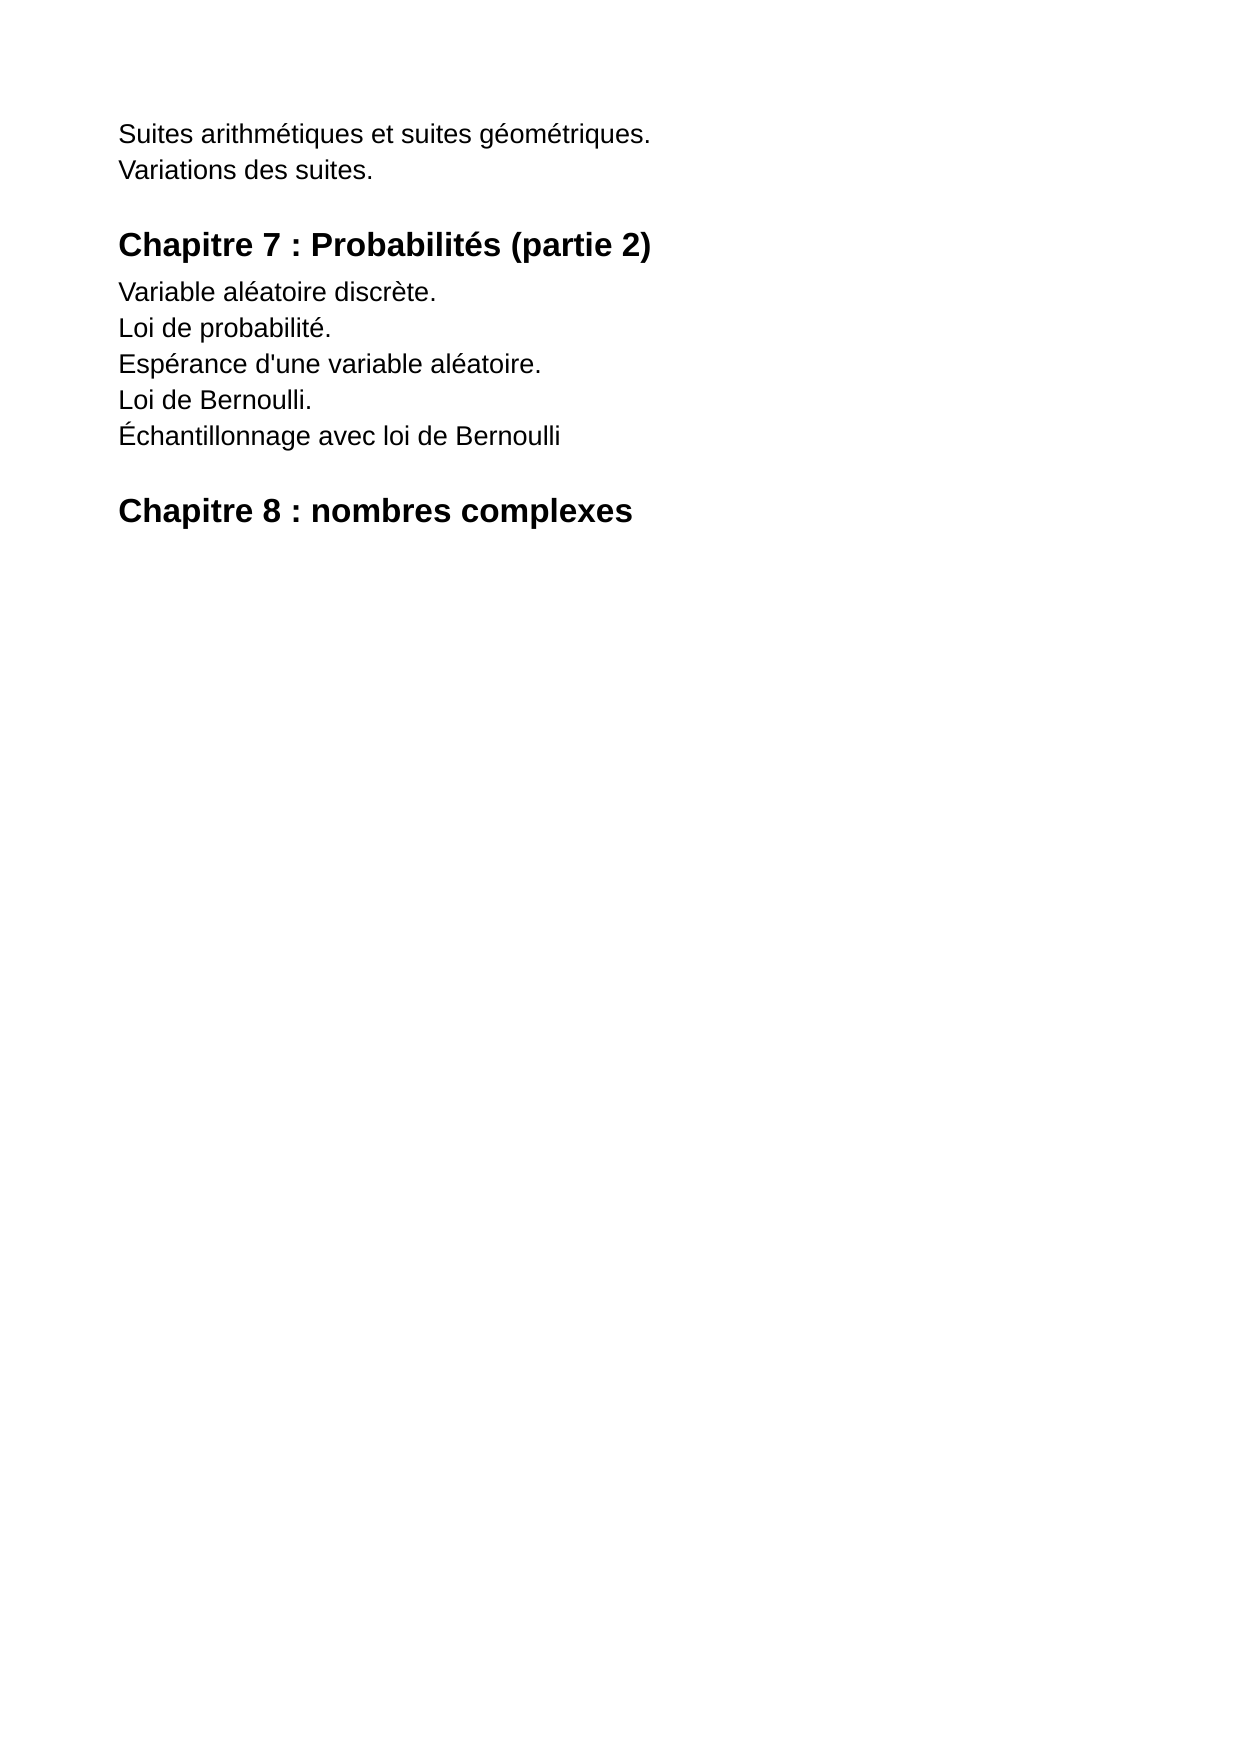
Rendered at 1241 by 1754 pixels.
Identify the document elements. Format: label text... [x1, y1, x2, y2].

subtitle Chapitre 8 : nombres complexes [118, 491, 1122, 530]
text Suites arithmétiques et suites géométriques. Variations des suites. [118, 118, 1122, 185]
text Variable aléatoire discrète. Loi de probabilité. Espérance d'une variable aléatoire. Loi de Bernoulli. Échantillonnage avec loi de Bernoulli [118, 276, 1122, 451]
subtitle Chapitre 7 : Probabilités (partie 2) [118, 225, 1122, 264]
